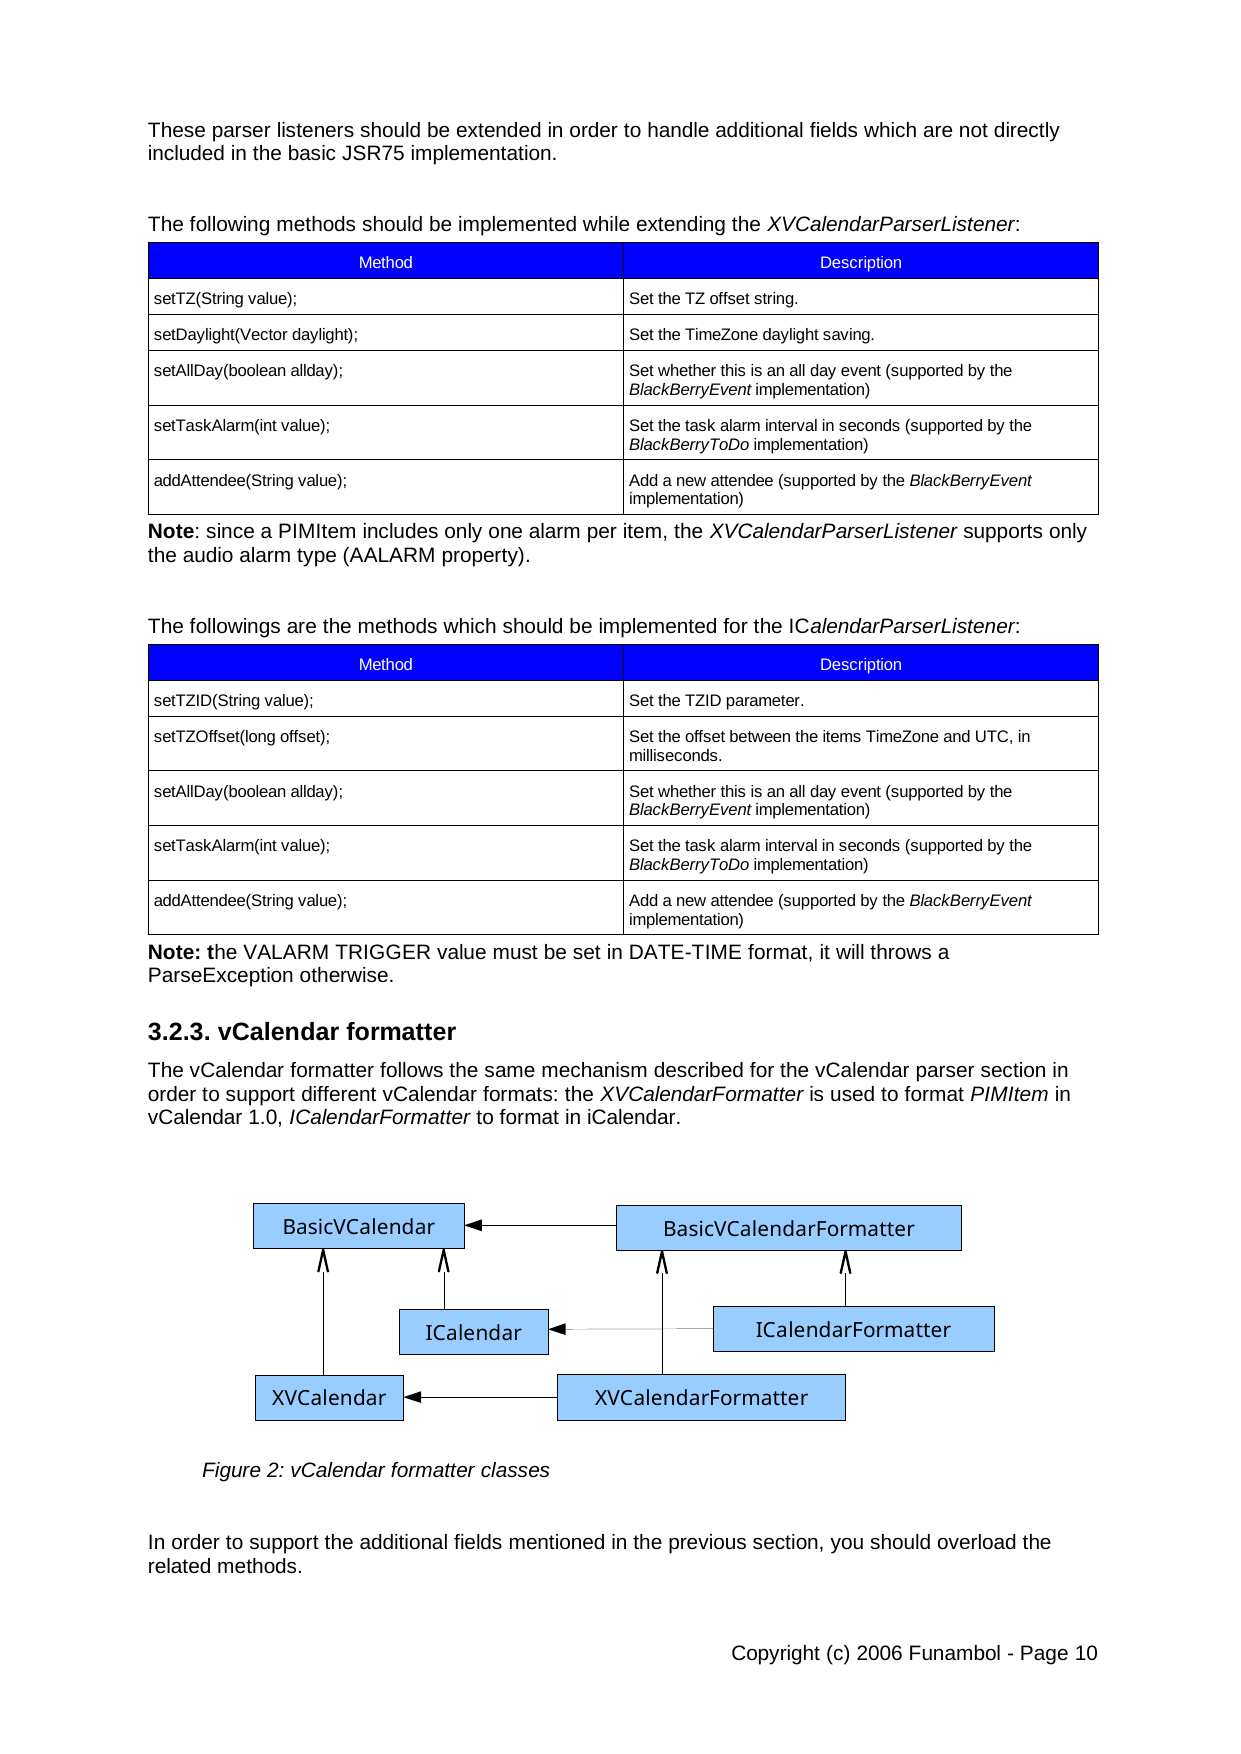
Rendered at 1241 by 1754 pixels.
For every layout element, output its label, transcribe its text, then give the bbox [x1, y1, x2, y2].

text Note: the VALARM TRIGGER value must be set in DATE-TIME format, it will throws a ParseException otherwise. [148, 940, 1098, 987]
text The vCalendar formatter follows the same mechanism described for the vCalendar parser section in order to support different vCalendar formats: the XVCalendarFormatter is used to format PIMItem in vCalendar 1.0, ICalendarFormatter to format in iCalendar. [148, 1058, 1098, 1129]
table_cell setDaylight(Vector daylight); [149, 315, 623, 350]
table_cell addAttendee(String value); [149, 460, 623, 514]
text Note: since a PIMItem includes only one alarm per item, the XVCalendarParserListener supports only the audio alarm type (AALARM property). [148, 520, 1098, 567]
subtitle vCalendar formatter [148, 1018, 1098, 1046]
text The followings are the methods which should be implemented for the ICalendarParserListener: [148, 614, 1098, 638]
table_cell Add a new attendee (supported by the BlackBerryEvent implementation) [624, 881, 1098, 934]
table_cell setTaskAlarm(int value); [149, 826, 623, 880]
table_cell setAllDay(boolean allday); [149, 771, 623, 825]
table_header Description [624, 243, 1098, 278]
text These parser listeners should be extended in order to handle additional fields which are not directly included in the basic JSR75 implementation. [148, 118, 1098, 165]
table_cell Add a new attendee (supported by the BlackBerryEvent implementation) [624, 460, 1098, 514]
table_cell Set the task alarm interval in seconds (supported by the BlackBerryToDo implementation) [624, 406, 1098, 459]
table_cell setTZID(String value); [149, 681, 623, 716]
table_cell setAllDay(boolean allday); [149, 351, 623, 405]
table_cell Set the TimeZone daylight saving. [624, 315, 1098, 350]
table_cell addAttendee(String value); [149, 881, 623, 934]
table_cell Set the TZID parameter. [624, 681, 1098, 716]
text Figure 2: vCalendar formatter classes [202, 1459, 1038, 1482]
table_cell Set whether this is an all day event (supported by the BlackBerryEvent implementation) [624, 351, 1098, 405]
table_header Description [624, 645, 1098, 680]
table_cell setTZOffset(long offset); [149, 717, 623, 770]
table_cell Set whether this is an all day event (supported by the BlackBerryEvent implementation) [624, 771, 1098, 825]
table_header Method [149, 645, 623, 680]
table_header Method [149, 243, 623, 278]
table_cell Set the offset between the items TimeZone and UTC, in milliseconds. [624, 717, 1098, 770]
text In order to support the additional fields mentioned in the previous section, you should overload the related methods. [148, 1531, 1098, 1578]
table_cell Set the TZ offset string. [624, 279, 1098, 314]
table_cell Set the task alarm interval in seconds (supported by the BlackBerryToDo implementation) [624, 826, 1098, 880]
table_cell setTaskAlarm(int value); [149, 406, 623, 459]
table_cell setTZ(String value); [149, 279, 623, 314]
text The following methods should be implemented while extending the XVCalendarParserListener: [148, 212, 1098, 236]
